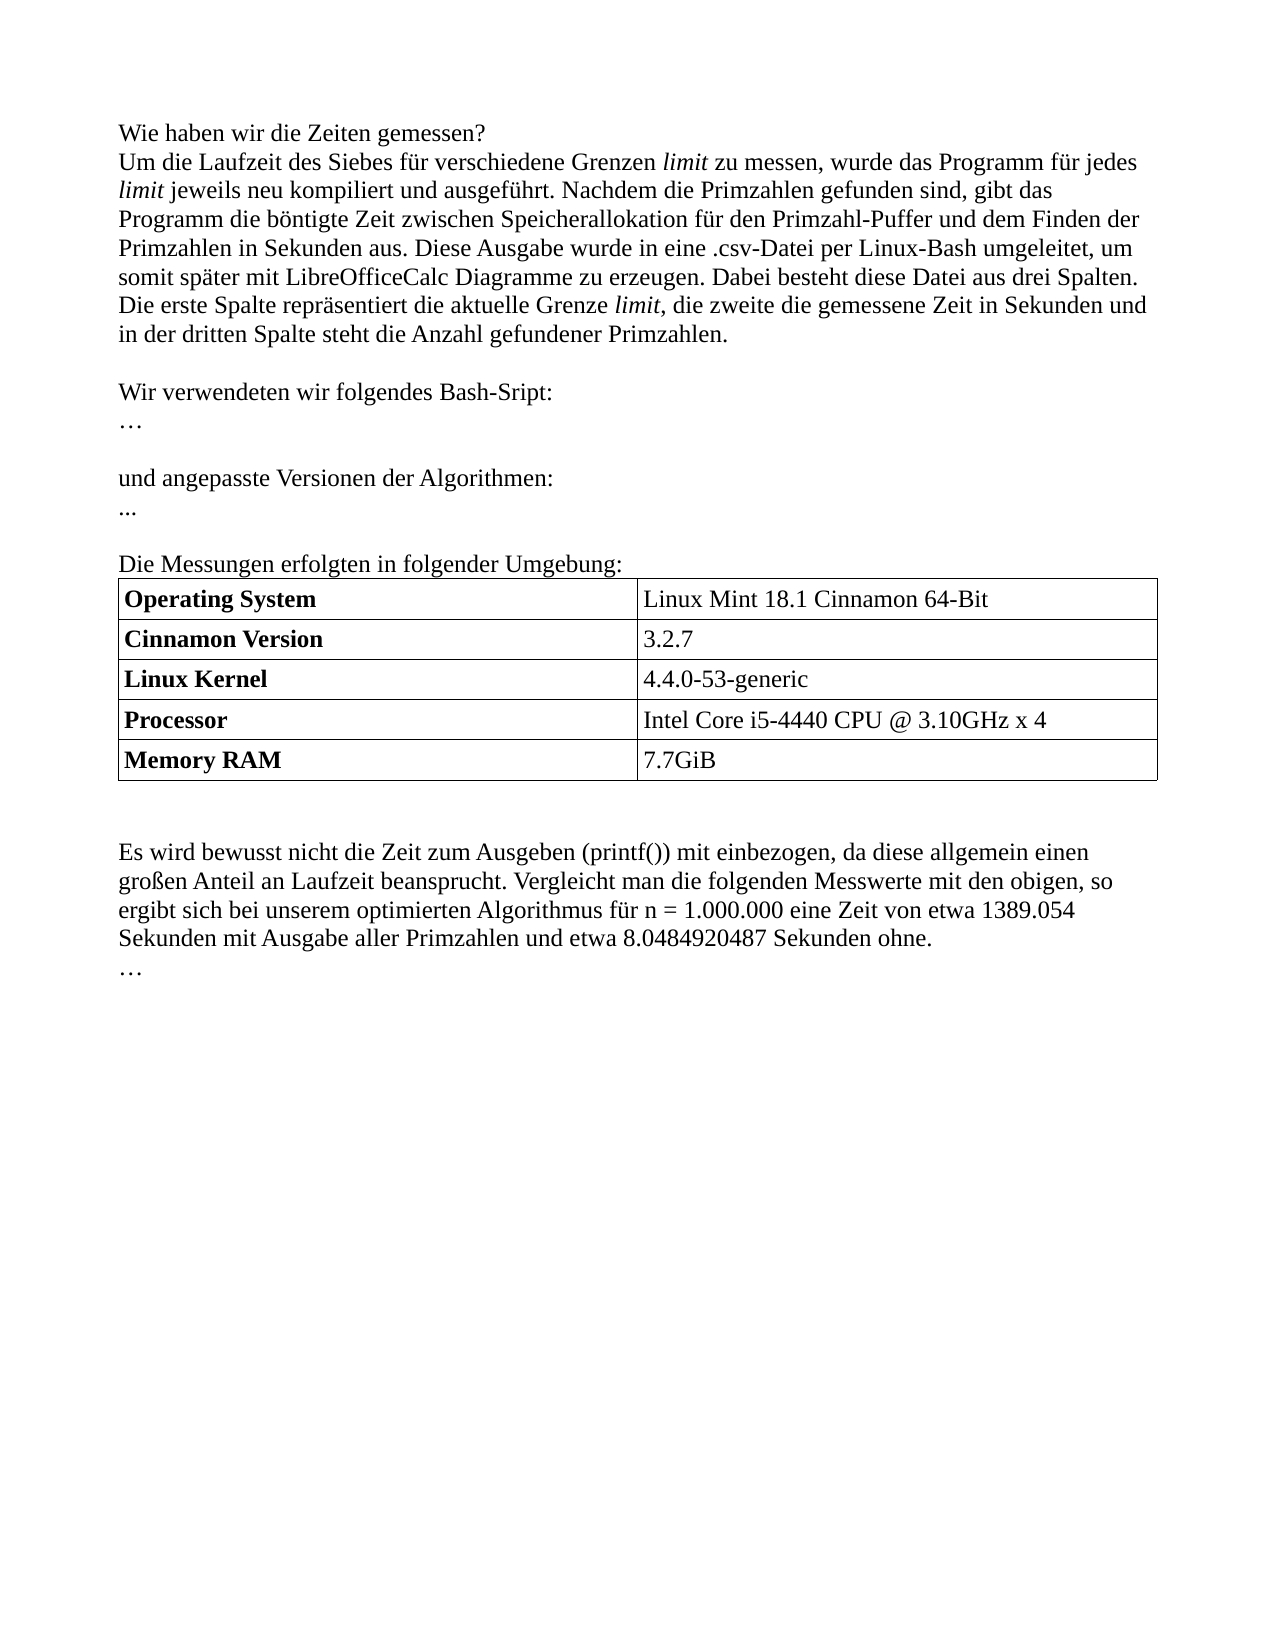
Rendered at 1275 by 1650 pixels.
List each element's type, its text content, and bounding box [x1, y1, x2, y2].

list Die Messungen erfolgten in folgender Umgebung: [118, 549, 1157, 578]
table_cell Cinnamon Version [119, 620, 637, 659]
list Um die Laufzeit des Siebes für verschiedene Grenzen limit zu messen, wurde das Programm für jedes limit jeweils neu kompiliert und ausgeführt. Nachdem die Primzahlen gefunden sind, gibt das Programm die böntigte Zeit zwischen Speicherallokation für den Primzahl-Puffer und dem Finden der Primzahlen in Sekunden aus. Diese Ausgabe wurde in eine .csv-Datei per Linux-Bash umgeleitet, um somit später mit LibreOfficeCalc Diagramme zu erzeugen. Dabei besteht diese Datei aus drei Spalten. Die erste Spalte repräsentiert die aktuelle Grenze limit, die zweite die gemessene Zeit in Sekunden und in der dritten Spalte steht die Anzahl gefundener Primzahlen. [118, 147, 1157, 348]
list … [118, 952, 1157, 981]
table_header Linux Mint 18.1 Cinnamon 64-Bit [638, 579, 1157, 618]
table_cell 7.7GiB [638, 740, 1157, 780]
table_cell Processor [119, 700, 637, 739]
list Es wird bewusst nicht die Zeit zum Ausgeben (printf()) mit einbezogen, da diese allgemein einen großen Anteil an Laufzeit beansprucht. Vergleicht man die folgenden Messwerte mit den obigen, so ergibt sich bei unserem optimierten Algorithmus für n = 1.000.000 eine Zeit von etwa 1389.054 Sekunden mit Ausgabe aller Primzahlen und etwa 8.0484920487 Sekunden ohne. [118, 837, 1157, 952]
table_cell Linux Kernel [119, 660, 637, 699]
table_cell Intel Core i5-4440 CPU @ 3.10GHz x 4 [638, 700, 1157, 739]
table_cell 3.2.7 [638, 620, 1157, 659]
list … [118, 406, 1157, 434]
table_cell 4.4.0-53-generic [638, 660, 1157, 699]
table_cell Memory RAM [119, 740, 637, 780]
list und angepasste Versionen der Algorithmen: [118, 463, 1157, 492]
list Wir verwendeten wir folgendes Bash-Sript: [118, 377, 1157, 406]
list Wie haben wir die Zeiten gemessen? [118, 118, 1157, 147]
table_header Operating System [119, 579, 637, 618]
list ... [118, 492, 1157, 521]
